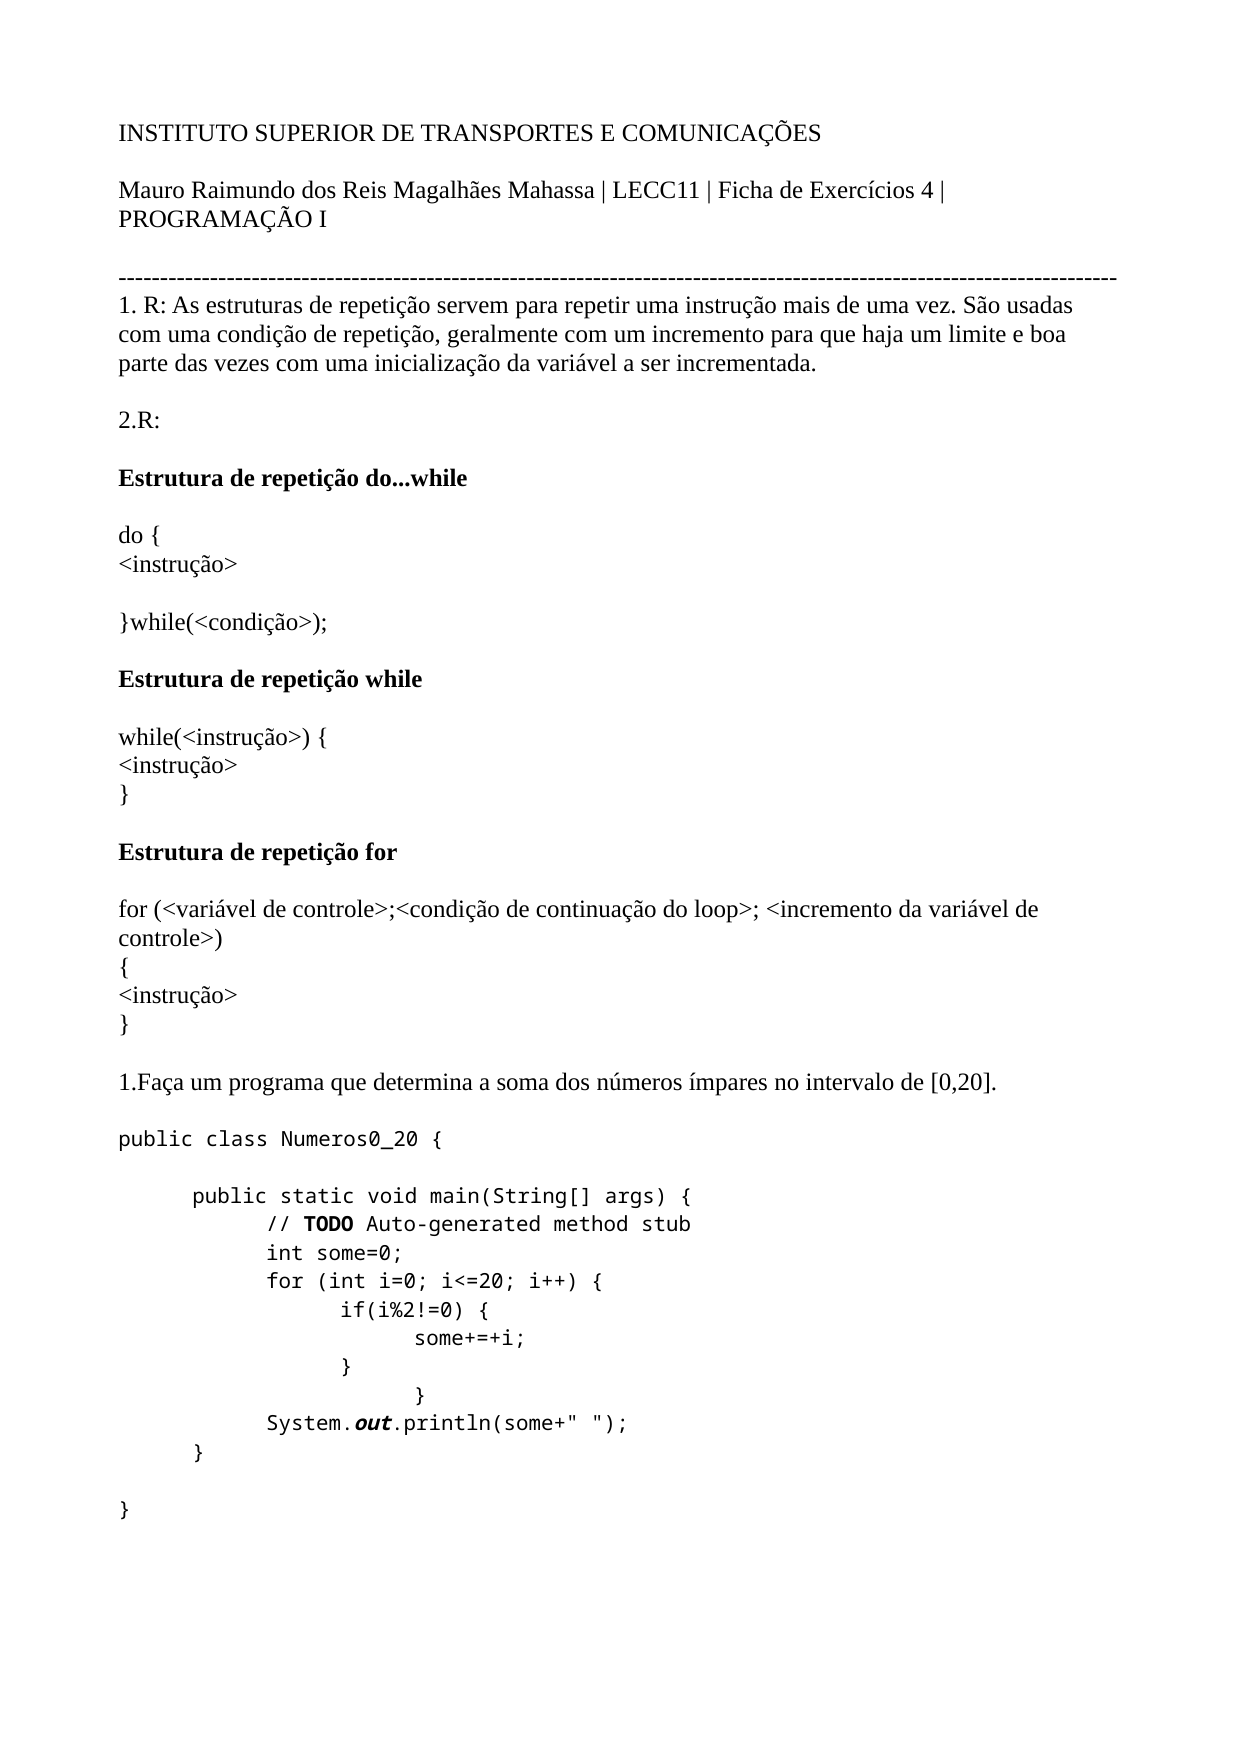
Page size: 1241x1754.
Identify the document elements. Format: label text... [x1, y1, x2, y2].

text } [118, 1009, 1122, 1038]
text ------------------------------------------------------------------------------------------------------------------------ [118, 262, 1122, 291]
text int some=0; [118, 1238, 1122, 1266]
text Estrutura de repetição while [118, 664, 1122, 693]
text public static void main(String[] args) { [118, 1181, 1122, 1209]
text <instrução> [118, 549, 1122, 578]
text Mauro Raimundo dos Reis Magalhães Mahassa | LECC11 | Ficha de Exercícios 4 | PROGRAMAÇÃO I [118, 176, 1122, 233]
text } [118, 1494, 1122, 1522]
text Estrutura de repetição for [118, 837, 1122, 866]
text 1. R: As estruturas de repetição servem para repetir uma instrução mais de uma vez. São usadas com uma condição de repetição, geralmente com um incremento para que haja um limite e boa parte das vezes com uma inicialização da variável a ser incrementada. [118, 291, 1122, 377]
text } [118, 1380, 1122, 1408]
text some+=+i; [118, 1323, 1122, 1352]
text 1.Faça um programa que determina a soma dos números ímpares no intervalo de [0,20]. [118, 1067, 1122, 1096]
text if(i%2!=0) { [118, 1295, 1122, 1323]
text for (<variável de controle>;<condição de continuação do loop>; <incremento da variável de controle>) [118, 894, 1122, 952]
text for (int i=0; i<=20; i++) { [118, 1266, 1122, 1295]
text INSTITUTO SUPERIOR DE TRANSPORTES E COMUNICAÇÕES [118, 118, 1122, 147]
text <instrução> [118, 751, 1122, 779]
text // TODO Auto-generated method stub [118, 1209, 1122, 1238]
text } [118, 1437, 1122, 1465]
text while(<instrução>) { [118, 722, 1122, 751]
text }while(<condição>); [118, 607, 1122, 636]
text } [118, 779, 1122, 808]
text 2.R: [118, 406, 1122, 434]
text do { [118, 521, 1122, 549]
text { [118, 952, 1122, 981]
text Estrutura de repetição do...while [118, 463, 1122, 492]
text } [118, 1352, 1122, 1380]
text public class Numeros0_20 { [118, 1124, 1122, 1152]
text <instrução> [118, 981, 1122, 1009]
text System.out.println(some+" "); [118, 1408, 1122, 1437]
